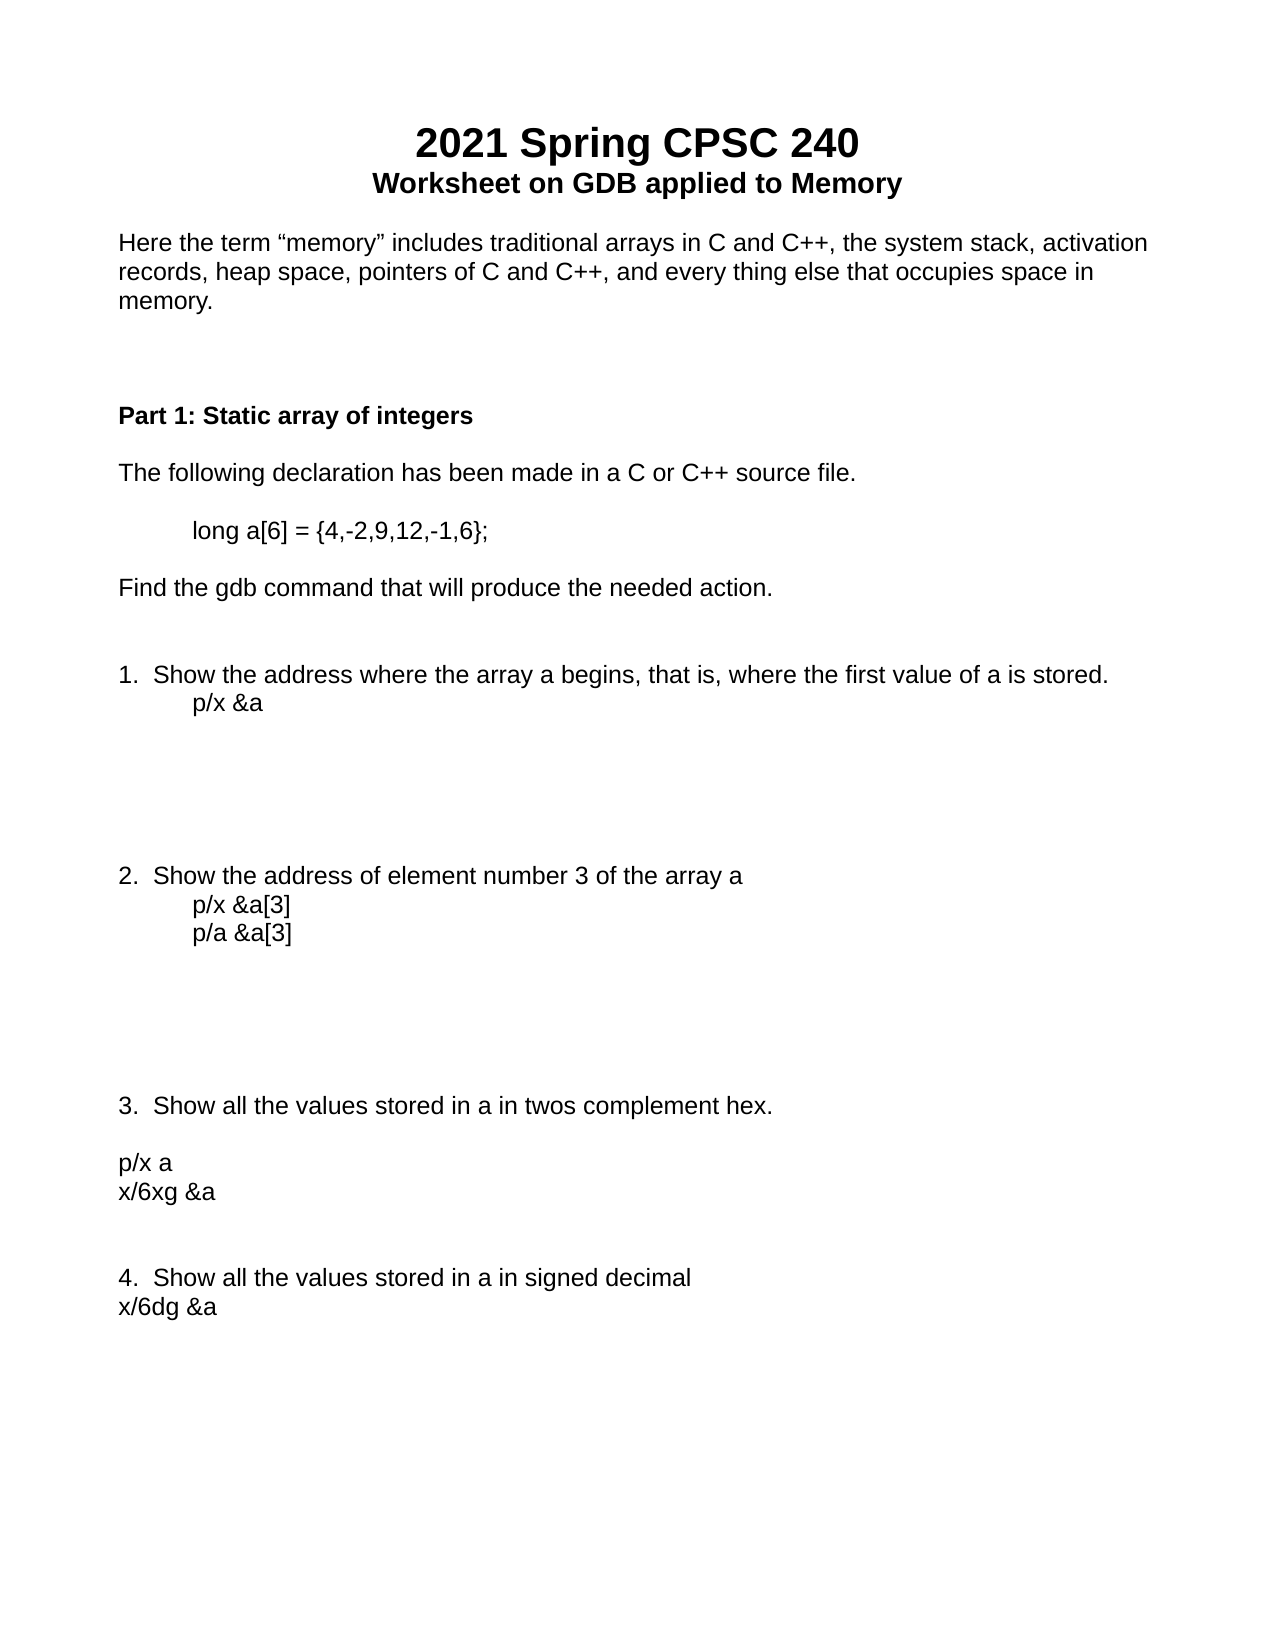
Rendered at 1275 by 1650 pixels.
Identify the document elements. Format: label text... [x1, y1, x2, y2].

text p/x &a [118, 688, 1157, 717]
text x/6xg &a [118, 1177, 1157, 1206]
text Part 1: Static array of integers [118, 401, 1157, 429]
text 4. Show all the values stored in a in signed decimal [118, 1263, 1157, 1292]
text x/6dg &a [118, 1292, 1157, 1321]
text p/a &a[3] [118, 918, 1157, 947]
text 3. Show all the values stored in a in twos complement hex. [118, 1091, 1157, 1119]
text 2021 Spring CPSC 240 [118, 118, 1157, 166]
text Here the term “memory” includes traditional arrays in C and C++, the system stack, activation records, heap space, pointers of C and C++, and every thing else that occupies space in memory. [118, 228, 1157, 314]
text Worksheet on GDB applied to Memory [118, 166, 1157, 199]
text long a[6] = {4,-2,9,12,-1,6}; [118, 516, 1157, 544]
text p/x &a[3] [118, 889, 1157, 918]
text Find the gdb command that will produce the needed action. [118, 573, 1157, 602]
text The following declaration has been made in a C or C++ source file. [118, 458, 1157, 487]
text 2. Show the address of element number 3 of the array a [118, 861, 1157, 889]
text 1. Show the address where the array a begins, that is, where the first value of a is stored. [118, 659, 1157, 688]
text p/x a [118, 1148, 1157, 1177]
